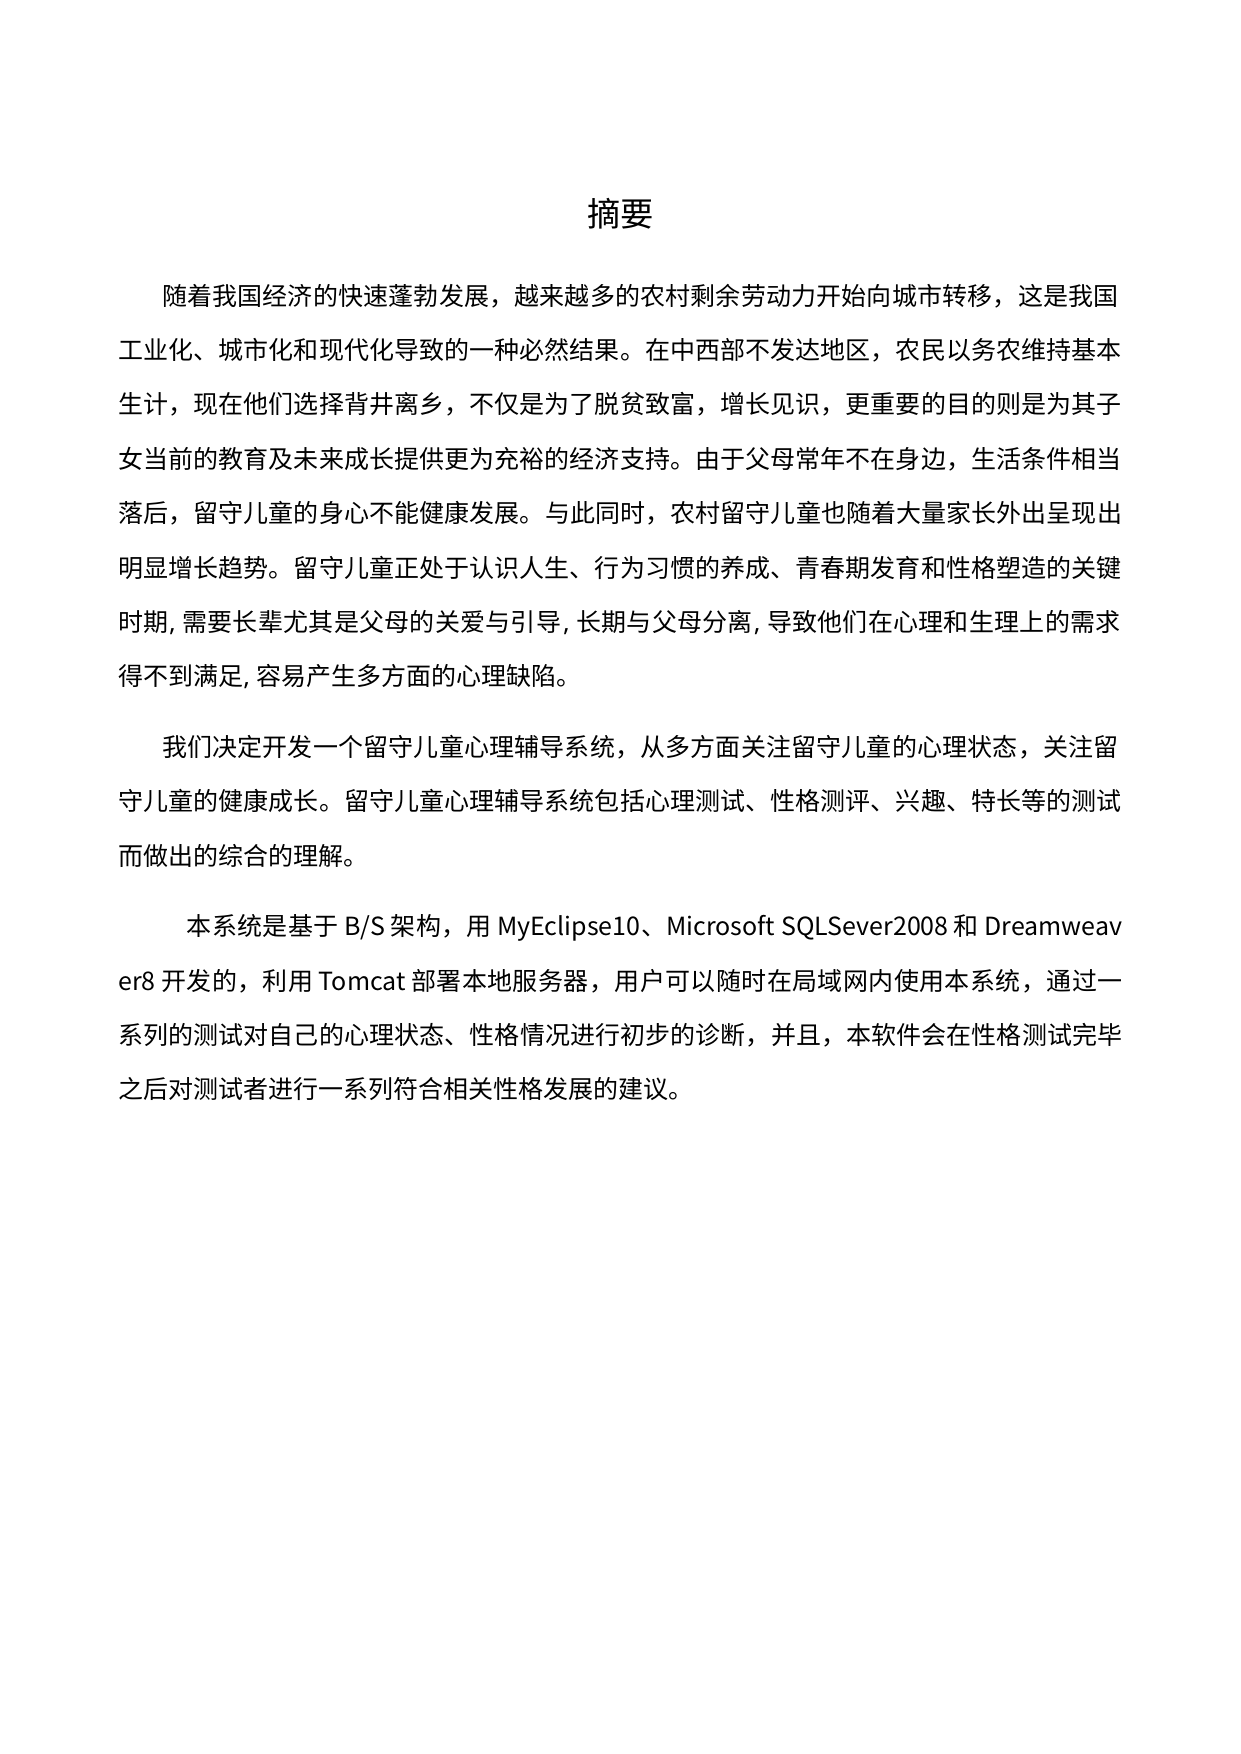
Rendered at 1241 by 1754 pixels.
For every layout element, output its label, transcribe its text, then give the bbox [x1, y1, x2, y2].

text 随着我国经济的快速蓬勃发展，越来越多的农村剩余劳动力开始向城市转移，这是我国工业化、城市化和现代化导致的一种必然结果。在中西部不发达地区，农民以务农维持基本生计，现在他们选择背井离乡，不仅是为了脱贫致富，增长见识，更重要的目的则是为其子女当前的教育及未来成长提供更为充裕的经济支持。由于父母常年不在身边，生活条件相当落后，留守儿童的身心不能健康发展。与此同时，农村留守儿童也随着大量家长外出呈现出明显增长趋势。留守儿童正处于认识人生、行为习惯的养成、青春期发育和性格塑造的关键时期, 需要长辈尤其是父母的关爱与引导, 长期与父母分离, 导致他们在心理和生理上的需求得不到满足, 容易产生多方面的心理缺陷。 [118, 276, 1122, 693]
text 本系统是基于B/S架构，用MyEclipse10、Microsoft SQLSever2008和Dreamweaver8开发的，利用Tomcat部署本地服务器，用户可以随时在局域网内使用本系统，通过一系列的测试对自己的心理状态、性格情况进行初步的诊断，并且，本软件会在性格测试完毕之后对测试者进行一系列符合相关性格发展的建议。 [118, 907, 1122, 1106]
subtitle 摘要 [118, 188, 1122, 236]
text 我们决定开发一个留守儿童心理辅导系统，从多方面关注留守儿童的心理状态，关注留守儿童的健康成长。留守儿童心理辅导系统包括心理测试、性格测评、兴趣、特长等的测试而做出的综合的理解。 [118, 727, 1122, 872]
